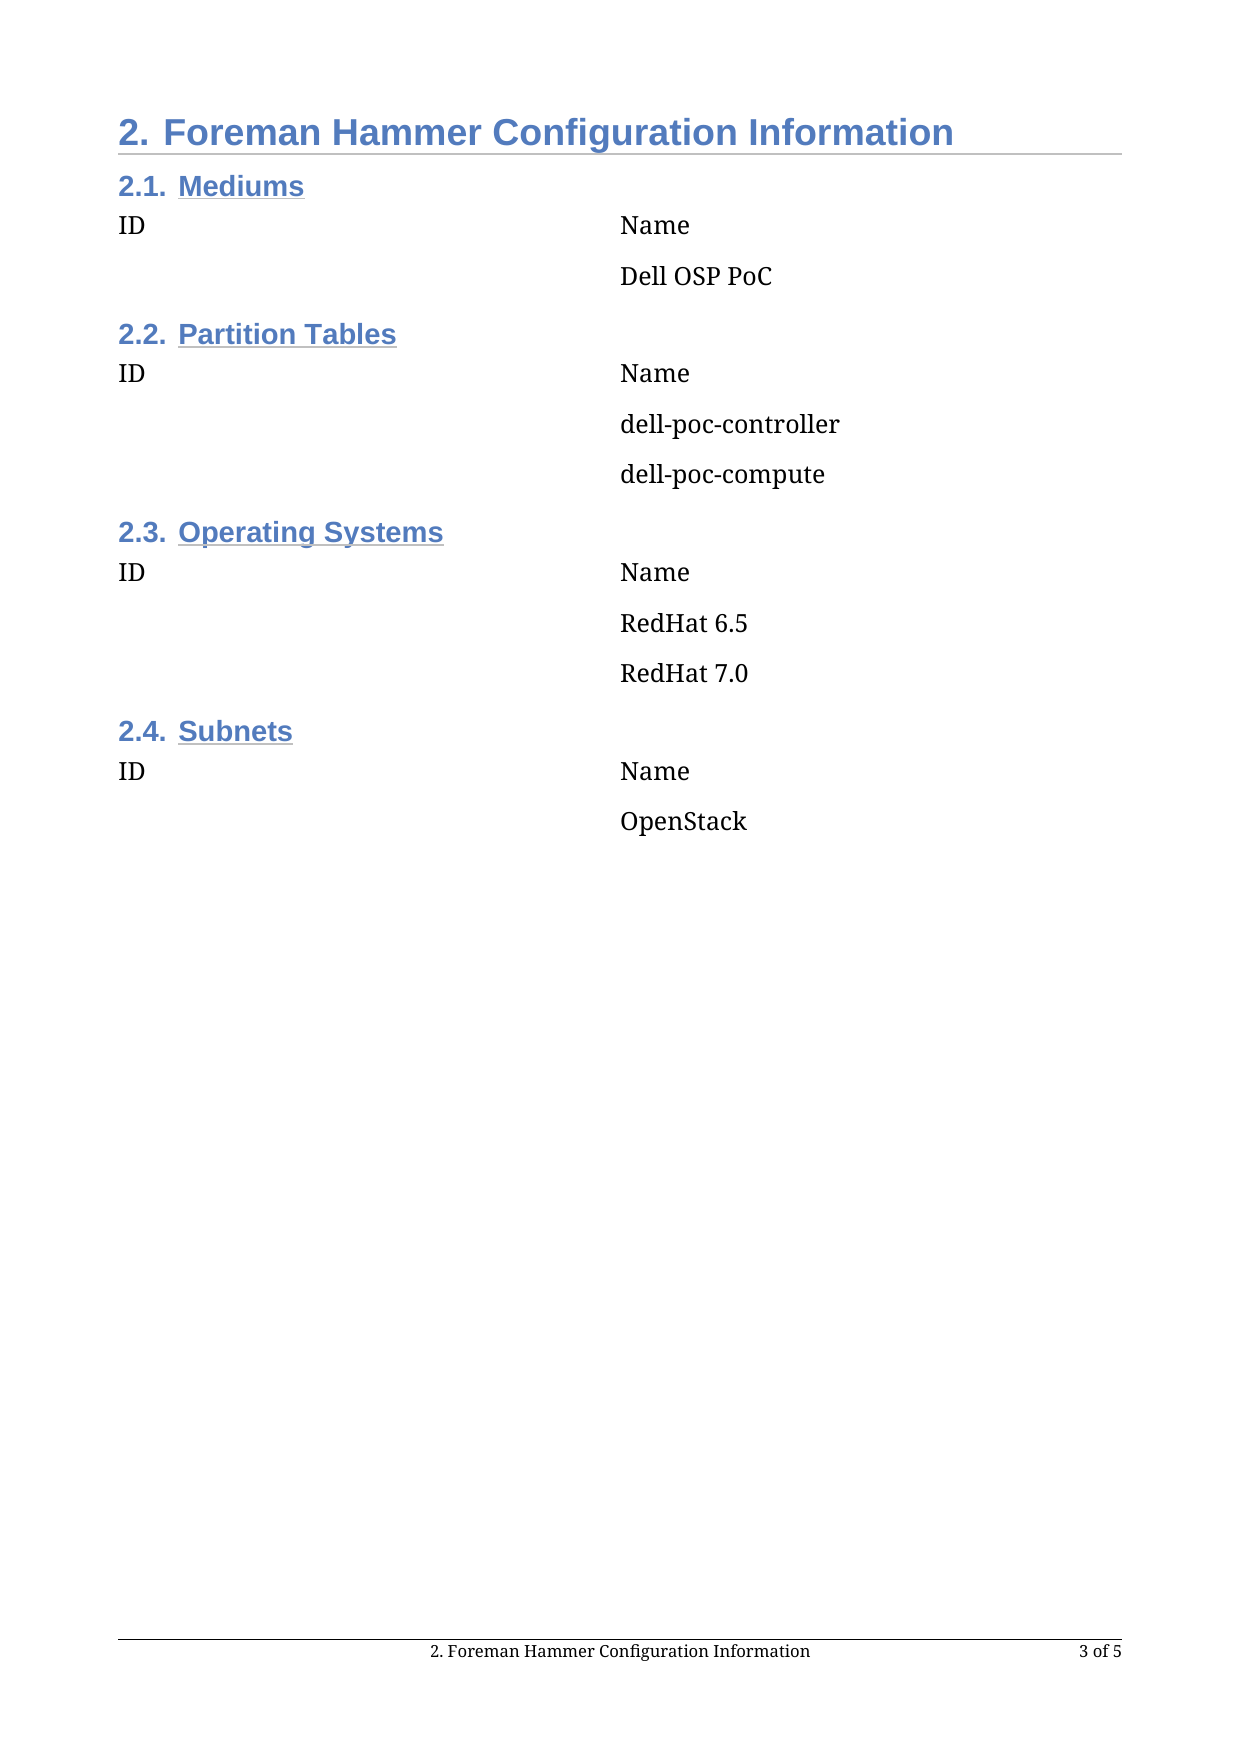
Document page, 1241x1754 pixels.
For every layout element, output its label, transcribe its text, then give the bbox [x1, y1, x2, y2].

subtitle Foreman Hammer Configuration Information [118, 99, 1122, 153]
table_header ID [118, 353, 620, 404]
table_header Name [620, 552, 1122, 602]
table_cell RedHat 6.5 [620, 602, 1122, 653]
subtitle Operating Systems [118, 515, 1122, 549]
table_cell [118, 454, 620, 505]
table_header ID [118, 750, 620, 801]
table_cell RedHat 7.0 [620, 653, 1122, 703]
subtitle Subnets [118, 714, 1122, 747]
table_cell [118, 602, 620, 653]
table_cell dell-poc-compute [620, 454, 1122, 505]
table_cell [118, 404, 620, 454]
table_cell [118, 256, 620, 306]
subtitle Partition Tables [118, 317, 1122, 350]
table_header ID [118, 205, 620, 256]
table_cell Dell OSP PoC [620, 256, 1122, 306]
table_cell [118, 801, 620, 851]
subtitle Mediums [118, 168, 1122, 202]
table_cell OpenStack [620, 801, 1122, 851]
table_cell [118, 653, 620, 703]
table_header Name [620, 205, 1122, 256]
table_cell dell-poc-controller [620, 404, 1122, 454]
table_header ID [118, 552, 620, 602]
table_header Name [620, 353, 1122, 404]
table_header Name [620, 750, 1122, 801]
